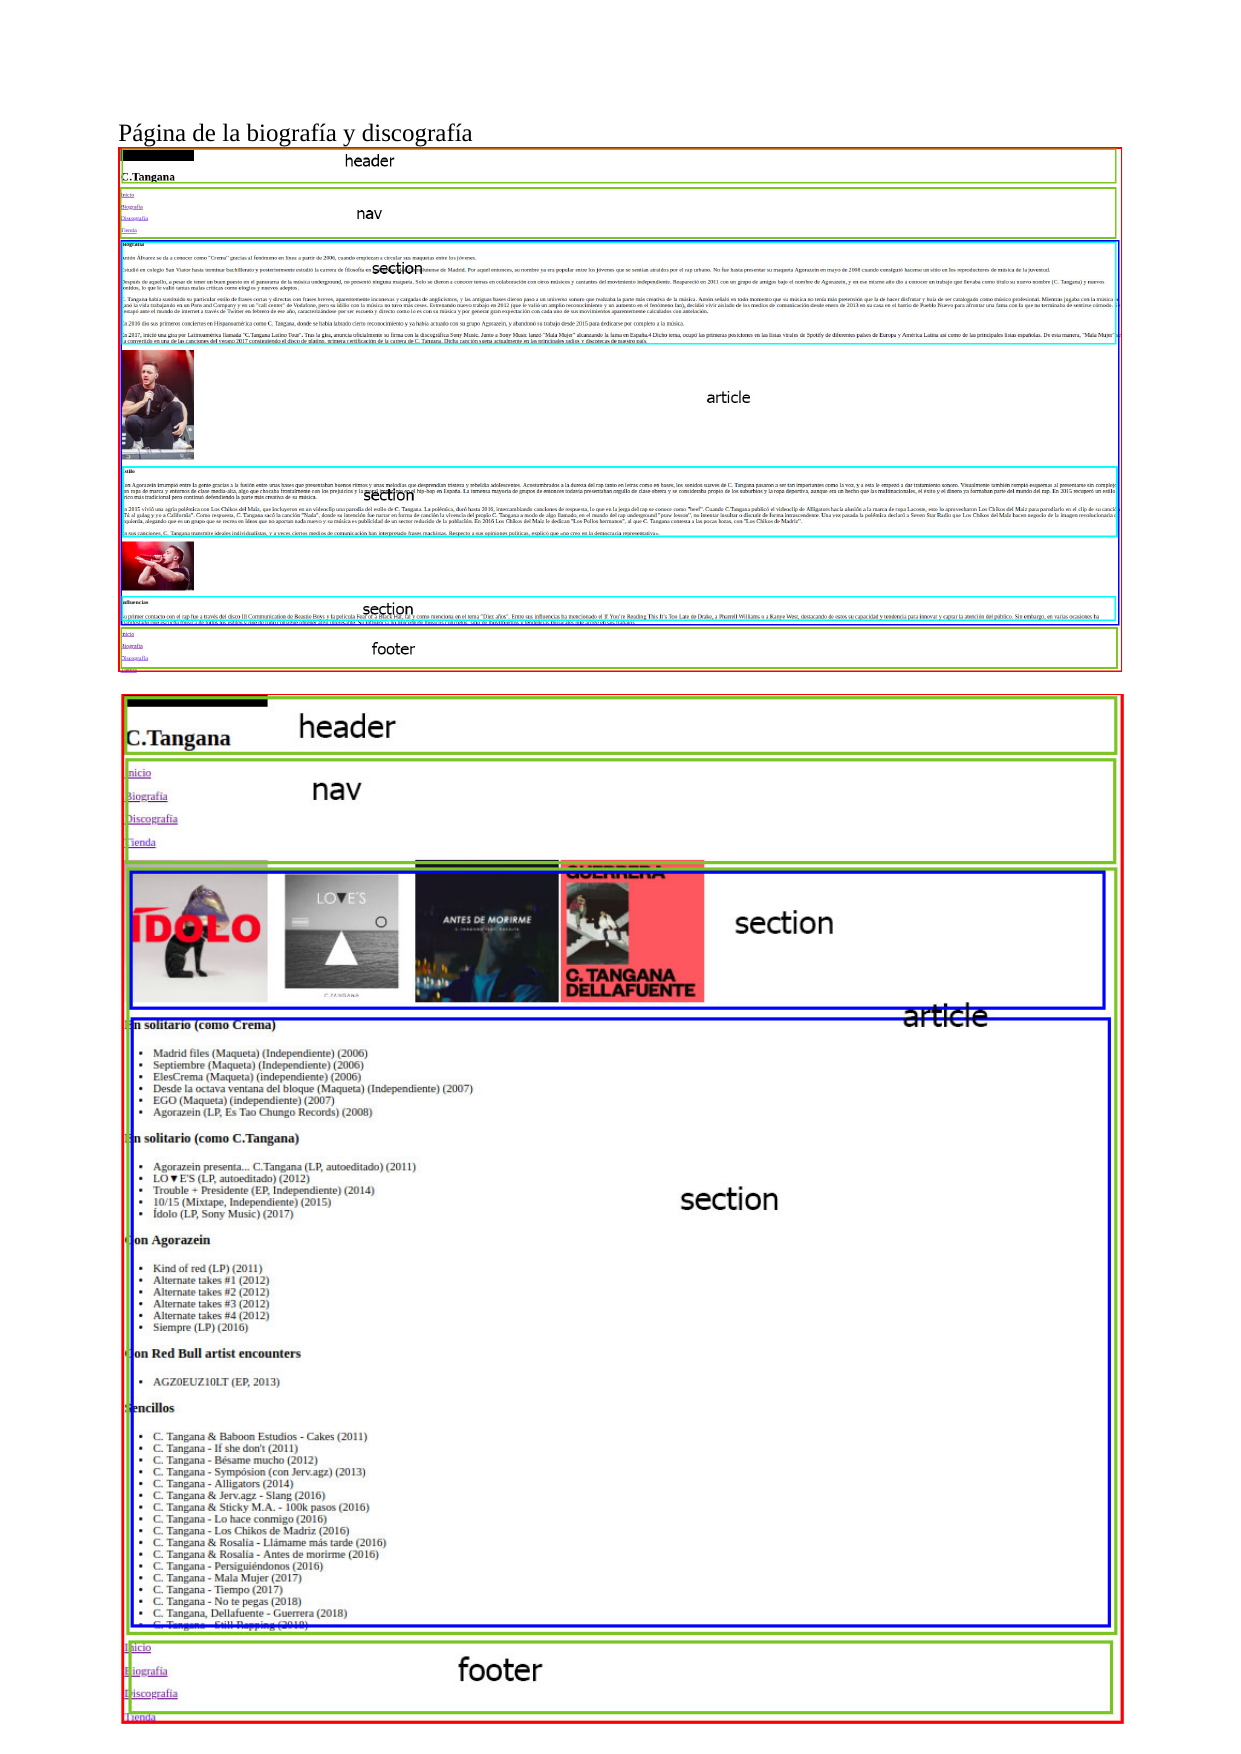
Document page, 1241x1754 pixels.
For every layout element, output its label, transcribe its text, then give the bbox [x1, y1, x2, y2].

picture [118, 147, 1123, 674]
text Página de la biografía y discografía [118, 118, 1122, 147]
picture [121, 694, 1126, 1725]
